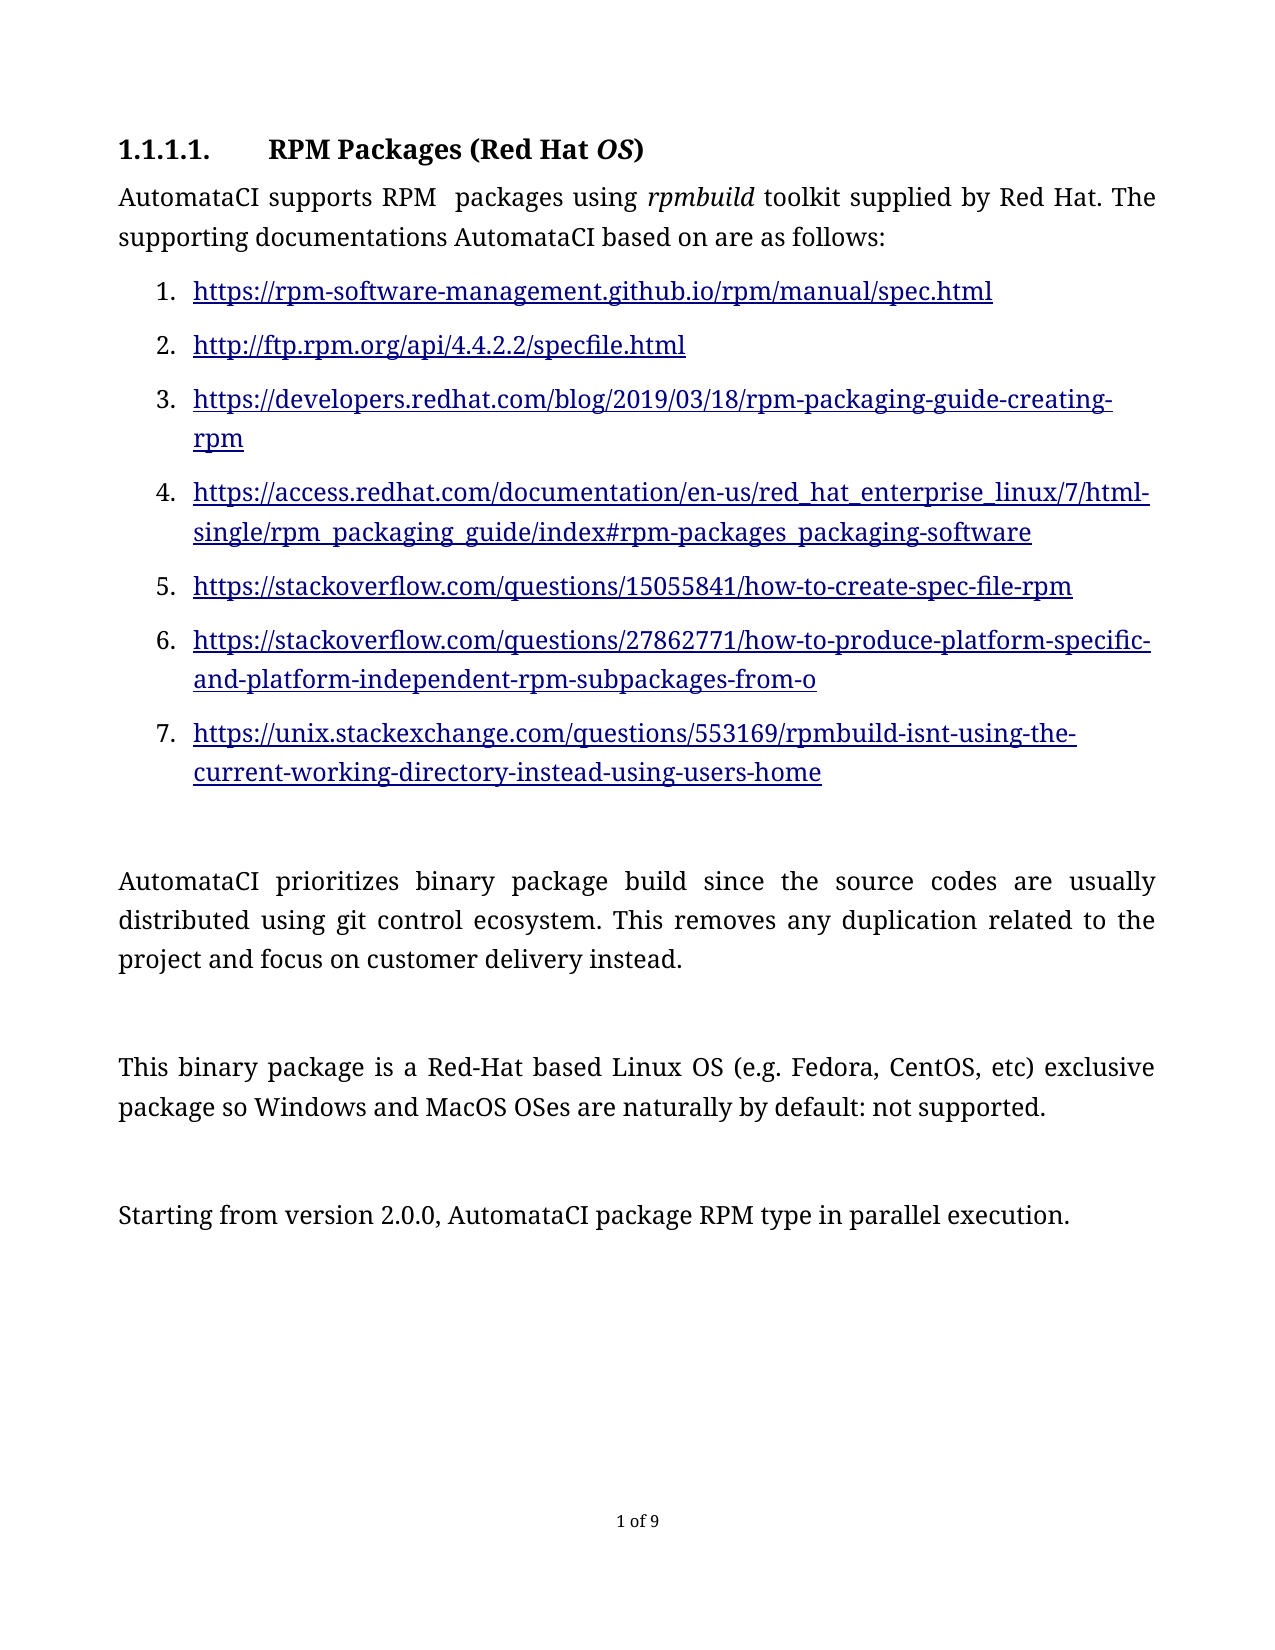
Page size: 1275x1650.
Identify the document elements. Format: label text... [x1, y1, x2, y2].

list https://developers.redhat.com/blog/2019/03/18/rpm-packaging-guide-creating-rpm [156, 382, 1157, 455]
list https://stackoverflow.com/questions/27862771/how-to-produce-platform-specific-and-platform-independent-rpm-subpackages-from-o [156, 622, 1157, 696]
list http://ftp.rpm.org/api/4.4.2.2/specfile.html [156, 327, 1157, 362]
list https://access.redhat.com/documentation/en-us/red_hat_enterprise_linux/7/html-single/rpm_packaging_guide/index#rpm-packages_packaging-software [156, 475, 1157, 548]
list https://stackoverflow.com/questions/15055841/how-to-create-spec-file-rpm [156, 568, 1157, 602]
text Starting from version 2.0.0, AutomataCI package RPM type in parallel execution. [118, 1197, 1157, 1232]
text AutomataCI prioritizes binary package build since the source codes are usually distributed using git control ecosystem. This removes any duplication related to the project and focus on customer delivery instead. [118, 863, 1157, 976]
subtitle RPM Packages (Red Hat OS) [118, 131, 1157, 167]
text This binary package is a Red-Hat based Linux OS (e.g. Fedora, CentOS, etc) exclusive package so Windows and MacOS OSes are naturally by default: not supported. [118, 1050, 1157, 1123]
text AutomataCI supports RPM packages using rpmbuild toolkit supplied by Red Hat. The supporting documentations AutomataCI based on are as follows: [118, 180, 1157, 253]
list https://unix.stackexchange.com/questions/553169/rpmbuild-isnt-using-the-current-working-directory-instead-using-users-home [156, 716, 1157, 789]
list https://rpm-software-management.github.io/rpm/manual/spec.html [156, 273, 1157, 307]
